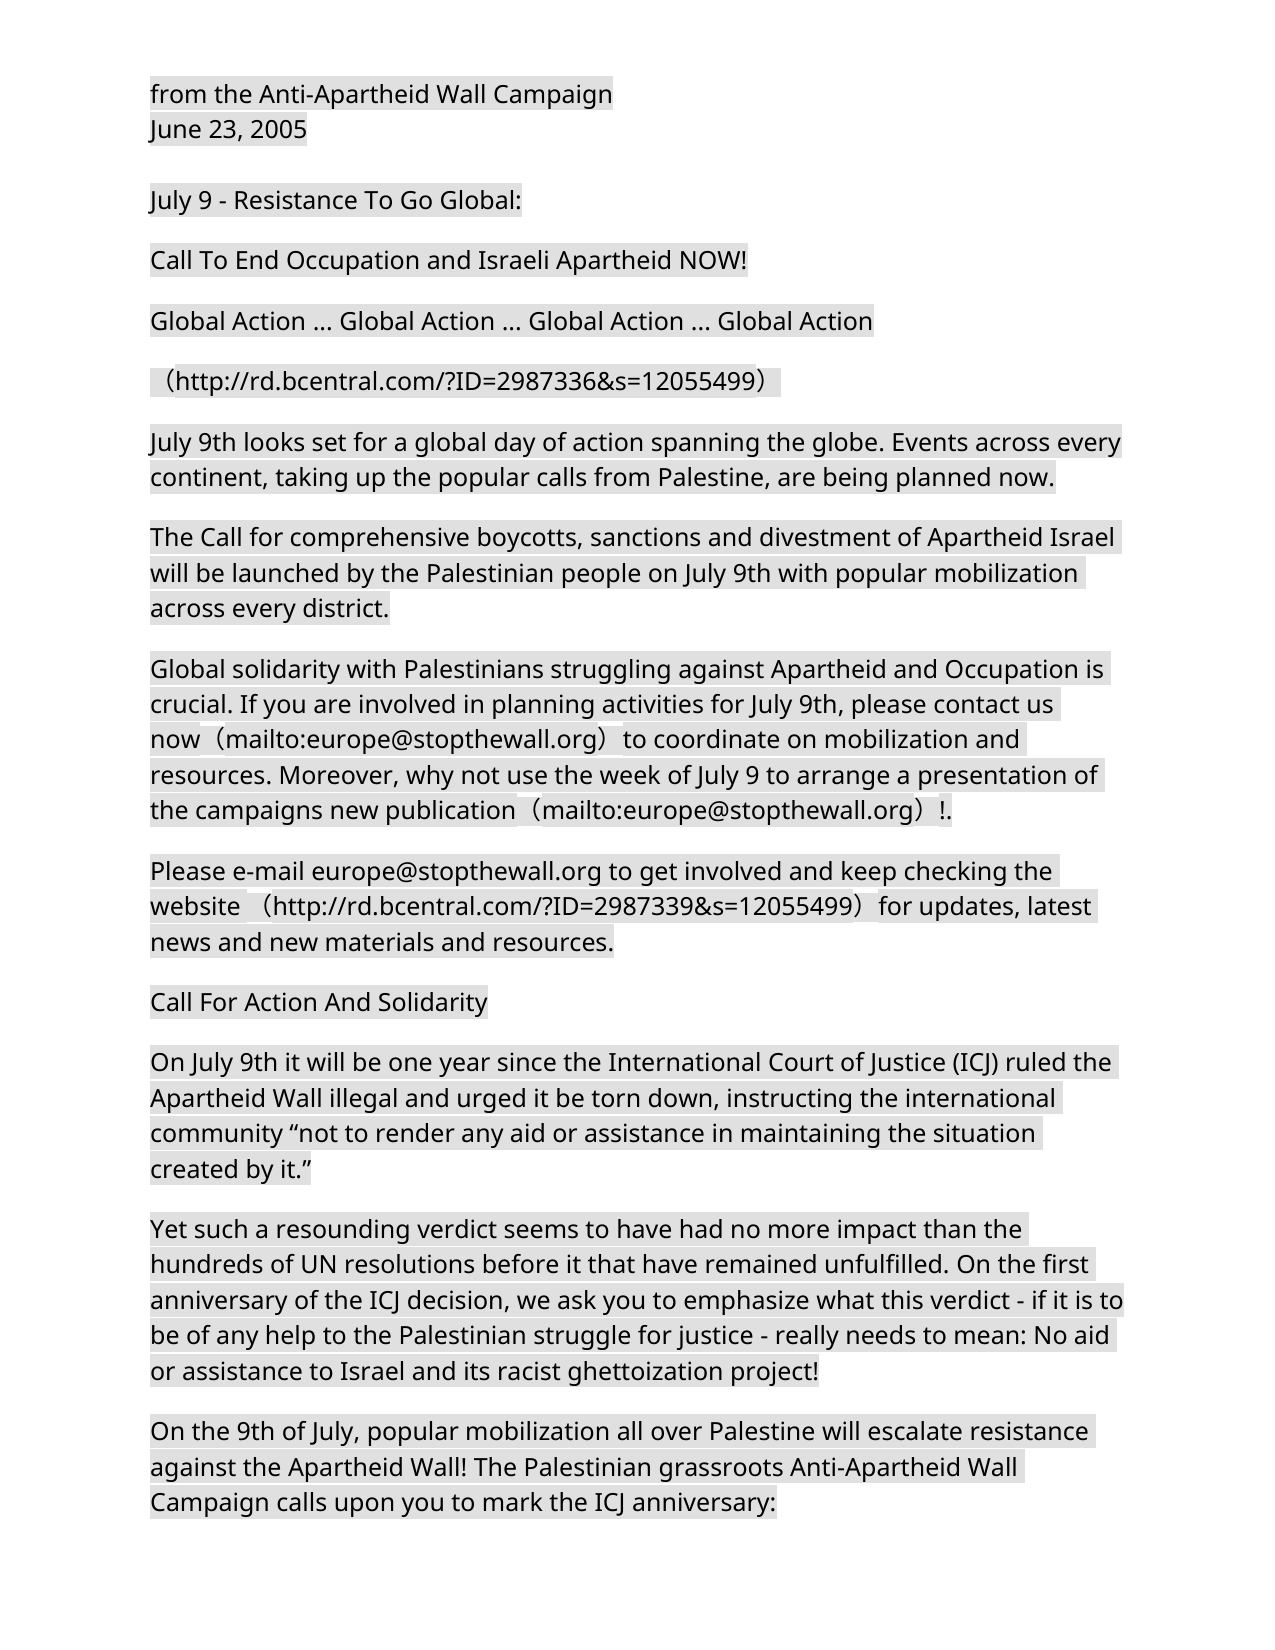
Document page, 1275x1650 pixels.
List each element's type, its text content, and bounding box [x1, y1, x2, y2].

text The Call for comprehensive boycotts, sanctions and divestment of Apartheid Israel will be launched by the Palestinian people on July 9th with popular mobilization across every district. [150, 519, 1125, 625]
text Global solidarity with Palestinians struggling against Apartheid and Occupation is crucial. If you are involved in planning activities for July 9th, please contact us now（mailto:europe@stopthewall.org）to coordinate on mobilization and resources. Moreover, why not use the week of July 9 to arrange a presentation of the campaigns new publication（mailto:europe@stopthewall.org）!. [150, 650, 1125, 827]
text from the Anti-Apartheid Wall Campaign June 23, 2005 July 9 - Resistance To Go Global: [150, 75, 1125, 217]
text Call To End Occupation and Israeli Apartheid NOW! [150, 242, 1125, 277]
text Call For Action And Solidarity [150, 983, 1125, 1019]
text July 9th looks set for a global day of action spanning the globe. Events across every continent, taking up the popular calls from Palestine, are being planned now. [150, 423, 1125, 494]
text On the 9th of July, popular mobilization all over Palestine will escalate resistance against the Apartheid Wall! The Palestinian grassroots Anti-Apartheid Wall Campaign calls upon you to mark the ICJ anniversary: [150, 1412, 1125, 1519]
text （http://rd.bcentral.com/?ID=2987336&s=12055499） [150, 362, 1125, 398]
text Yet such a resounding verdict seems to have had no more impact than the hundreds of UN resolutions before it that have remained unfulfilled. On the first anniversary of the ICJ decision, we ask you to emphasize what this verdict - if it is to be of any help to the Palestinian struggle for justice - really needs to mean: No aid or assistance to Israel and its racist ghettoization project! [150, 1210, 1125, 1387]
text Please e-mail europe@stopthewall.org to get involved and keep checking the website （http://rd.bcentral.com/?ID=2987339&s=12055499）for updates, latest news and new materials and resources. [150, 852, 1125, 958]
text Global Action ... Global Action ... Global Action ... Global Action [150, 302, 1125, 337]
text On July 9th it will be one year since the International Court of Justice (ICJ) ruled the Apartheid Wall illegal and urged it be torn down, instructing the international community “not to render any aid or assistance in maintaining the situation created by it.” [150, 1044, 1125, 1185]
